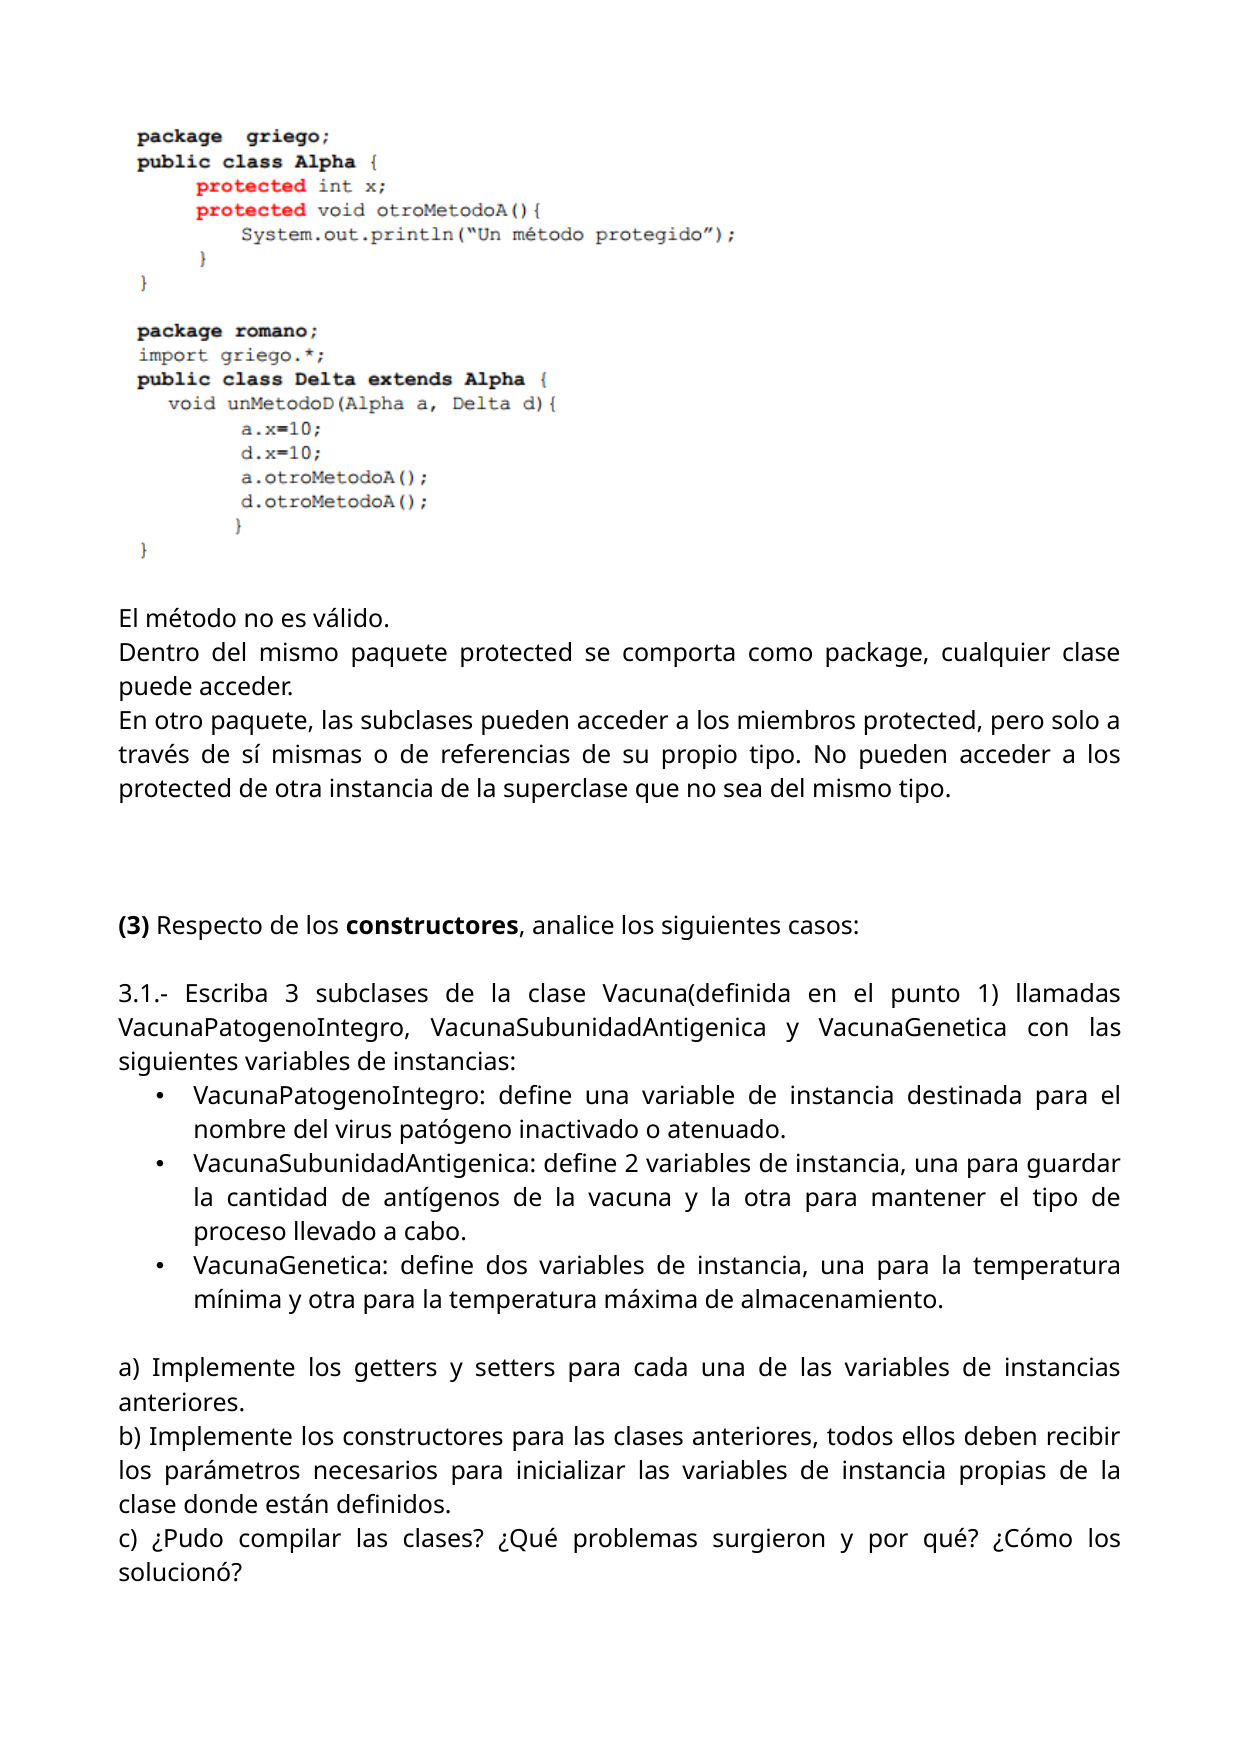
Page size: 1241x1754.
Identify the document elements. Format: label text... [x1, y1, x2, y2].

list VacunaSubunidadAntigenica: define 2 variables de instancia, una para guardar la cantidad de antígenos de la vacuna y la otra para mantener el tipo de proceso llevado a cabo. [156, 1146, 1122, 1248]
picture [118, 118, 744, 567]
text En otro paquete, las subclases pueden acceder a los miembros protected, pero solo a través de sí mismas o de referencias de su propio tipo. No pueden acceder a los protected de otra instancia de la superclase que no sea del mismo tipo. [118, 703, 1122, 805]
text b) Implemente los constructores para las clases anteriores, todos ellos deben recibir los parámetros necesarios para inicializar las variables de instancia propias de la clase donde están definidos. [118, 1418, 1122, 1520]
text a) Implemente los getters y setters para cada una de las variables de instancias anteriores. [118, 1350, 1122, 1418]
text Dentro del mismo paquete protected se comporta como package, cualquier clase puede acceder. [118, 635, 1122, 703]
text El método no es válido. [118, 601, 1122, 635]
text c) ¿Pudo compilar las clases? ¿Qué problemas surgieron y por qué? ¿Cómo los solucionó? [118, 1520, 1122, 1588]
list VacunaGenetica: define dos variables de instancia, una para la temperatura mínima y otra para la temperatura máxima de almacenamiento. [156, 1248, 1122, 1316]
text 3.1.- Escriba 3 subclases de la clase Vacuna(definida en el punto 1) llamadas VacunaPatogenoIntegro, VacunaSubunidadAntigenica y VacunaGenetica con las siguientes variables de instancias: [118, 975, 1122, 1078]
list VacunaPatogenoIntegro: define una variable de instancia destinada para el nombre del virus patógeno inactivado o atenuado. [156, 1078, 1122, 1146]
text (3) Respecto de los constructores, analice los siguientes casos: [118, 907, 1122, 941]
